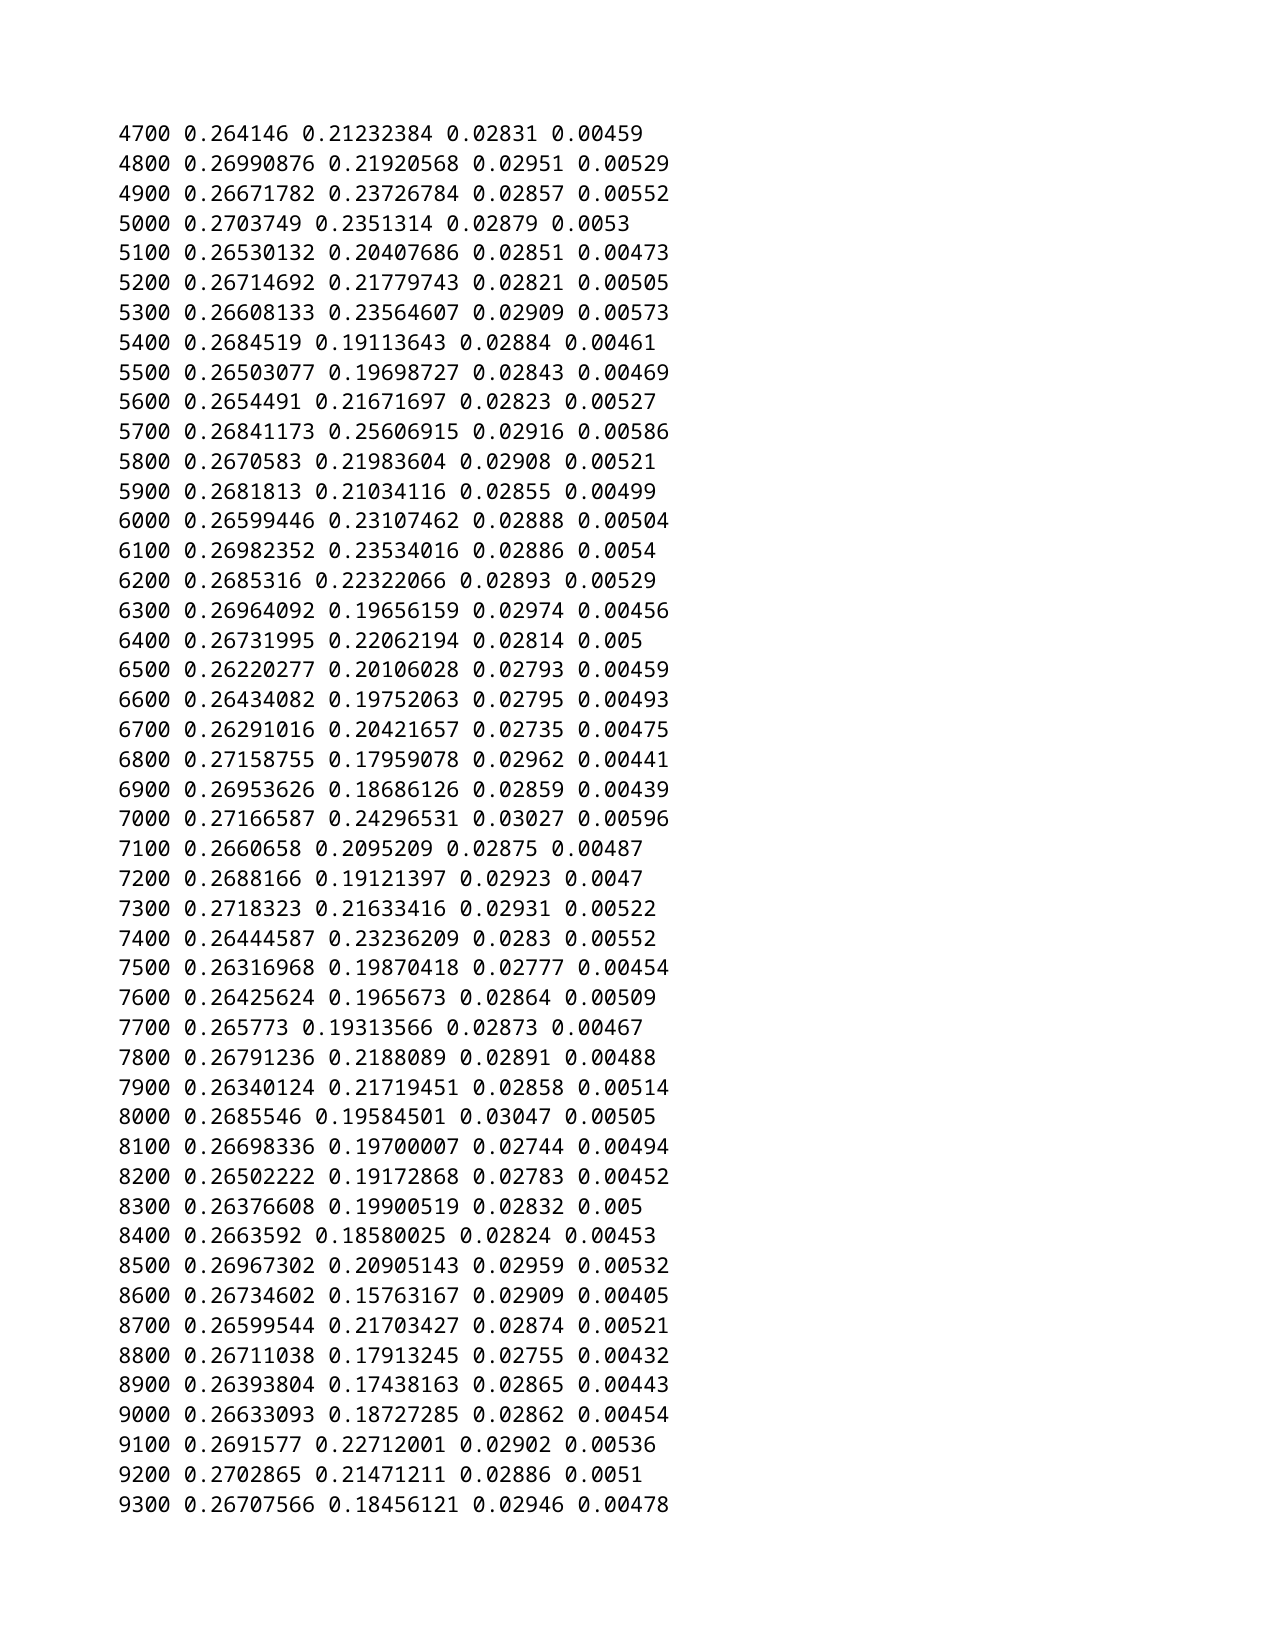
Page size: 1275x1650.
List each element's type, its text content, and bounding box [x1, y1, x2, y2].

text 9000 0.26633093 0.18727285 0.02862 0.00454 [118, 1399, 1157, 1429]
text 8500 0.26967302 0.20905143 0.02959 0.00532 [118, 1250, 1157, 1280]
text 7600 0.26425624 0.1965673 0.02864 0.00509 [118, 982, 1157, 1012]
text 7200 0.2688166 0.19121397 0.02923 0.0047 [118, 863, 1157, 893]
text 8700 0.26599544 0.21703427 0.02874 0.00521 [118, 1310, 1157, 1339]
text 5500 0.26503077 0.19698727 0.02843 0.00469 [118, 356, 1157, 386]
text 8000 0.2685546 0.19584501 0.03047 0.00505 [118, 1101, 1157, 1131]
text 5100 0.26530132 0.20407686 0.02851 0.00473 [118, 237, 1157, 267]
text 7400 0.26444587 0.23236209 0.0283 0.00552 [118, 922, 1157, 952]
text 6200 0.2685316 0.22322066 0.02893 0.00529 [118, 565, 1157, 595]
text 9200 0.2702865 0.21471211 0.02886 0.0051 [118, 1459, 1157, 1488]
text 4700 0.264146 0.21232384 0.02831 0.00459 [118, 118, 1157, 148]
text 6500 0.26220277 0.20106028 0.02793 0.00459 [118, 654, 1157, 684]
text 5600 0.2654491 0.21671697 0.02823 0.00527 [118, 386, 1157, 416]
text 7100 0.2660658 0.2095209 0.02875 0.00487 [118, 833, 1157, 863]
text 6300 0.26964092 0.19656159 0.02974 0.00456 [118, 595, 1157, 624]
text 8200 0.26502222 0.19172868 0.02783 0.00452 [118, 1161, 1157, 1191]
text 6900 0.26953626 0.18686126 0.02859 0.00439 [118, 773, 1157, 803]
text 6000 0.26599446 0.23107462 0.02888 0.00504 [118, 505, 1157, 535]
text 5900 0.2681813 0.21034116 0.02855 0.00499 [118, 476, 1157, 505]
text 4900 0.26671782 0.23726784 0.02857 0.00552 [118, 178, 1157, 207]
text 6700 0.26291016 0.20421657 0.02735 0.00475 [118, 714, 1157, 744]
text 7700 0.265773 0.19313566 0.02873 0.00467 [118, 1012, 1157, 1042]
text 9300 0.26707566 0.18456121 0.02946 0.00478 [118, 1488, 1157, 1518]
text 8400 0.2663592 0.18580025 0.02824 0.00453 [118, 1220, 1157, 1250]
text 5300 0.26608133 0.23564607 0.02909 0.00573 [118, 297, 1157, 327]
text 9100 0.2691577 0.22712001 0.02902 0.00536 [118, 1429, 1157, 1459]
text 7000 0.27166587 0.24296531 0.03027 0.00596 [118, 803, 1157, 833]
text 8900 0.26393804 0.17438163 0.02865 0.00443 [118, 1369, 1157, 1399]
text 7300 0.2718323 0.21633416 0.02931 0.00522 [118, 893, 1157, 922]
text 8300 0.26376608 0.19900519 0.02832 0.005 [118, 1191, 1157, 1220]
text 7800 0.26791236 0.2188089 0.02891 0.00488 [118, 1042, 1157, 1071]
text 8800 0.26711038 0.17913245 0.02755 0.00432 [118, 1339, 1157, 1369]
text 4800 0.26990876 0.21920568 0.02951 0.00529 [118, 148, 1157, 178]
text 8600 0.26734602 0.15763167 0.02909 0.00405 [118, 1280, 1157, 1310]
text 7500 0.26316968 0.19870418 0.02777 0.00454 [118, 952, 1157, 982]
text 5400 0.2684519 0.19113643 0.02884 0.00461 [118, 327, 1157, 356]
text 6100 0.26982352 0.23534016 0.02886 0.0054 [118, 535, 1157, 565]
text 5200 0.26714692 0.21779743 0.02821 0.00505 [118, 267, 1157, 297]
text 6800 0.27158755 0.17959078 0.02962 0.00441 [118, 744, 1157, 773]
text 5700 0.26841173 0.25606915 0.02916 0.00586 [118, 416, 1157, 446]
text 6400 0.26731995 0.22062194 0.02814 0.005 [118, 624, 1157, 654]
text 6600 0.26434082 0.19752063 0.02795 0.00493 [118, 684, 1157, 714]
text 8100 0.26698336 0.19700007 0.02744 0.00494 [118, 1131, 1157, 1161]
text 5800 0.2670583 0.21983604 0.02908 0.00521 [118, 446, 1157, 476]
text 5000 0.2703749 0.2351314 0.02879 0.0053 [118, 207, 1157, 237]
text 7900 0.26340124 0.21719451 0.02858 0.00514 [118, 1071, 1157, 1101]
